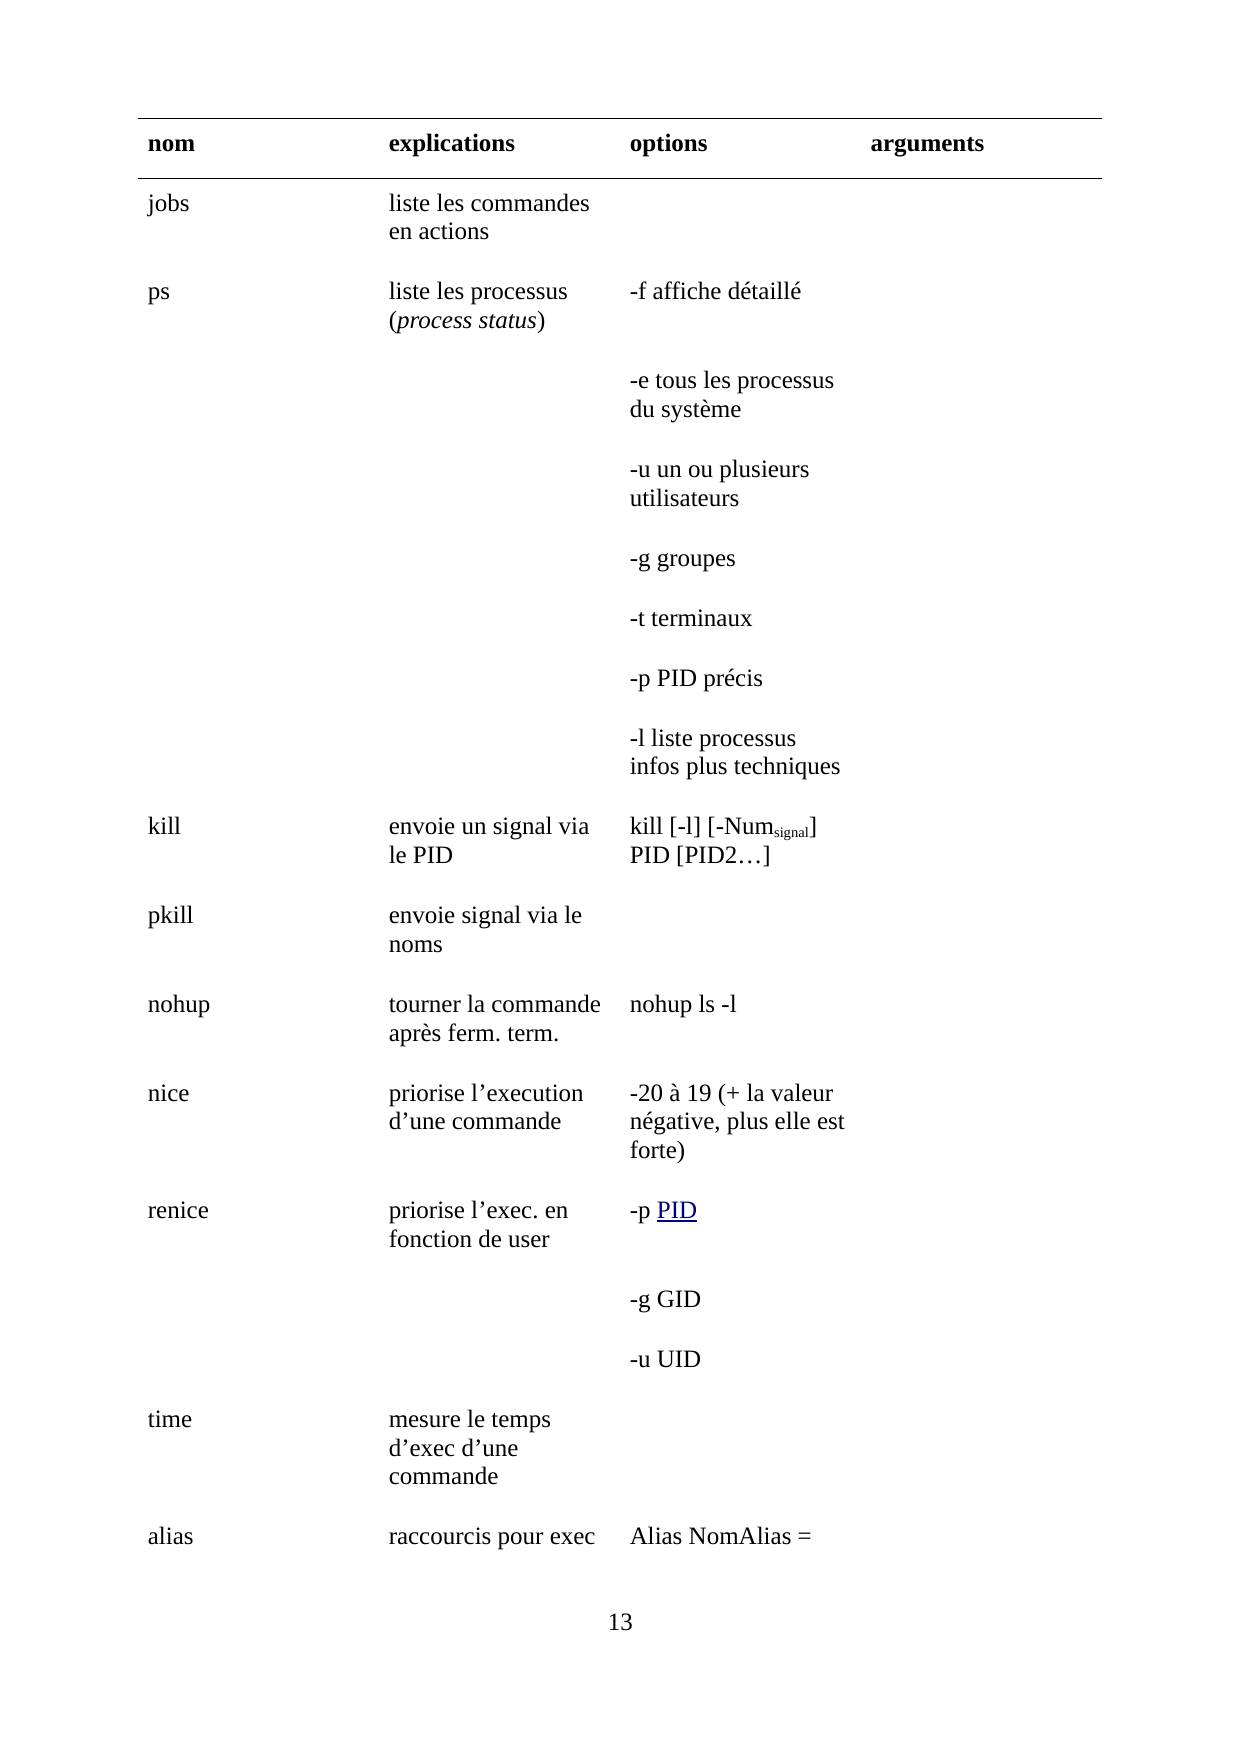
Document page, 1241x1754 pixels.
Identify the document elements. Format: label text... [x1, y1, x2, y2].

table_cell [379, 593, 620, 653]
table_cell -p PID [620, 1186, 861, 1274]
table_cell [861, 445, 1102, 533]
table_cell nohup ls -l [620, 980, 861, 1068]
table_cell ps [138, 267, 379, 356]
table_cell [138, 593, 379, 653]
table_header options [620, 119, 861, 178]
table_cell [861, 713, 1102, 802]
table_cell [861, 267, 1102, 356]
table_cell [861, 980, 1102, 1068]
table_header arguments [861, 119, 1102, 178]
table_cell [861, 1512, 1102, 1572]
table_cell jobs [138, 179, 379, 267]
table_cell [861, 1335, 1102, 1394]
table_cell -u un ou plusieurs utilisateurs [620, 445, 861, 533]
table_cell [861, 179, 1102, 267]
table_cell -20 à 19 (+ la valeur négative, plus elle est forte) [620, 1068, 861, 1186]
table_cell nohup [138, 980, 379, 1068]
table_cell envoie un signal via le PID [379, 802, 620, 891]
table_cell kill [138, 802, 379, 891]
table_cell [861, 356, 1102, 444]
table_cell -g groupes [620, 533, 861, 593]
table_cell pkill [138, 891, 379, 979]
table_cell -p PID précis [620, 653, 861, 713]
table_cell [861, 533, 1102, 593]
table_cell [138, 356, 379, 444]
table_cell -t terminaux [620, 593, 861, 653]
table_cell nice [138, 1068, 379, 1186]
table_cell -g GID [620, 1275, 861, 1334]
table_cell [861, 1275, 1102, 1334]
table_cell [138, 533, 379, 593]
table_cell [379, 445, 620, 533]
table_cell envoie signal via le noms [379, 891, 620, 979]
table_cell [861, 593, 1102, 653]
table_cell liste les processus (process status) [379, 267, 620, 356]
table_cell alias [138, 1512, 379, 1572]
table_cell priorise l’exec. en fonction de user [379, 1186, 620, 1274]
table_cell tourner la commande après ferm. term. [379, 980, 620, 1068]
table_cell -e tous les processus du système [620, 356, 861, 444]
table_cell kill [-l] [-Numsignal] PID [PID2…] [620, 802, 861, 891]
table_header explications [379, 119, 620, 178]
table_cell [138, 1335, 379, 1394]
table_cell [861, 653, 1102, 713]
table_cell [379, 1275, 620, 1334]
table_cell [620, 179, 861, 267]
table_cell Alias NomAlias = [620, 1512, 861, 1572]
table_cell -f affiche détaillé [620, 267, 861, 356]
table_cell [620, 1395, 861, 1512]
table_cell -l liste processus infos plus techniques [620, 713, 861, 802]
table_cell [138, 653, 379, 713]
table_cell [379, 713, 620, 802]
table_cell time [138, 1395, 379, 1512]
table_cell [138, 445, 379, 533]
table_cell raccourcis pour exec [379, 1512, 620, 1572]
table_cell [861, 1068, 1102, 1186]
table_cell [379, 653, 620, 713]
table_cell priorise l’execution d’une commande [379, 1068, 620, 1186]
table_cell [379, 1335, 620, 1394]
table_header nom [138, 119, 379, 178]
table_cell [379, 356, 620, 444]
table_cell [138, 713, 379, 802]
table_cell mesure le temps d’exec d’une commande [379, 1395, 620, 1512]
table_cell [861, 802, 1102, 891]
table_cell [138, 1275, 379, 1334]
table_cell [379, 533, 620, 593]
table_cell -u UID [620, 1335, 861, 1394]
table_cell [861, 1186, 1102, 1274]
table_cell [861, 1395, 1102, 1512]
table_cell [620, 891, 861, 979]
table_cell renice [138, 1186, 379, 1274]
table_cell liste les commandes en actions [379, 179, 620, 267]
table_cell [861, 891, 1102, 979]
